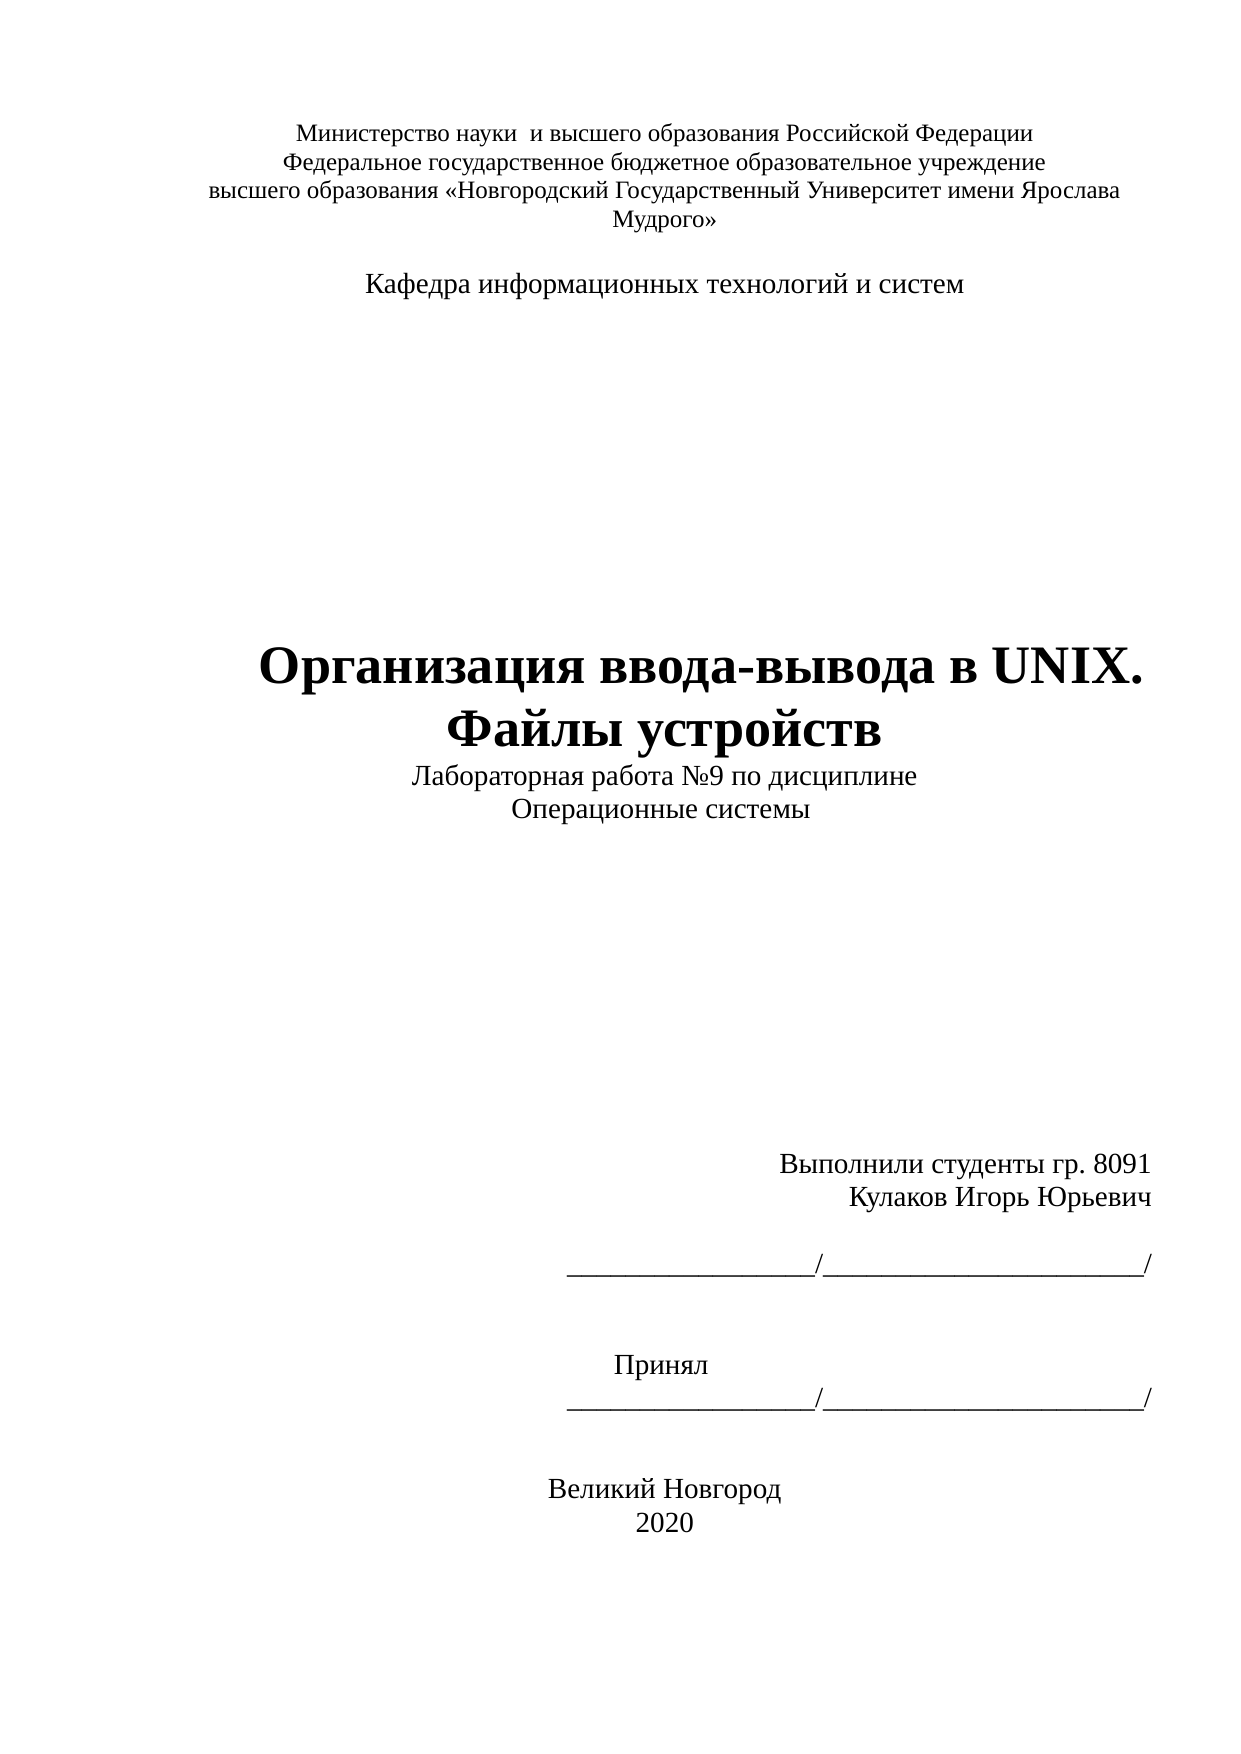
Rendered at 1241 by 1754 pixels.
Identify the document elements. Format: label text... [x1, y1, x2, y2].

subtitle 2020 [177, 1505, 1152, 1539]
text _________________/______________________/ [177, 1246, 1152, 1280]
text Кафедра информационных технологий и систем [177, 267, 1152, 300]
text Кулаков Игорь Юрьевич [177, 1179, 1152, 1213]
text Принял [177, 1347, 1152, 1381]
text Выполнили студенты гр. 8091 [177, 1146, 1152, 1179]
subtitle Великий Новгород [177, 1472, 1152, 1505]
subtitle Организация ввода-вывода в UNIX. Файлы устройств [177, 633, 1152, 758]
text _________________/______________________/ [177, 1381, 1152, 1414]
text Федеральное государственное бюджетное образовательное учреждение [177, 147, 1152, 176]
text Министерство науки и высшего образования Российской Федерации [177, 118, 1152, 147]
text Лабораторная работа №9 по дисциплине [177, 758, 1152, 791]
text высшего образования «Новгородский Государственный Университет имени Ярослава Мудрого» [177, 176, 1152, 233]
text Операционные системы [177, 791, 1152, 825]
